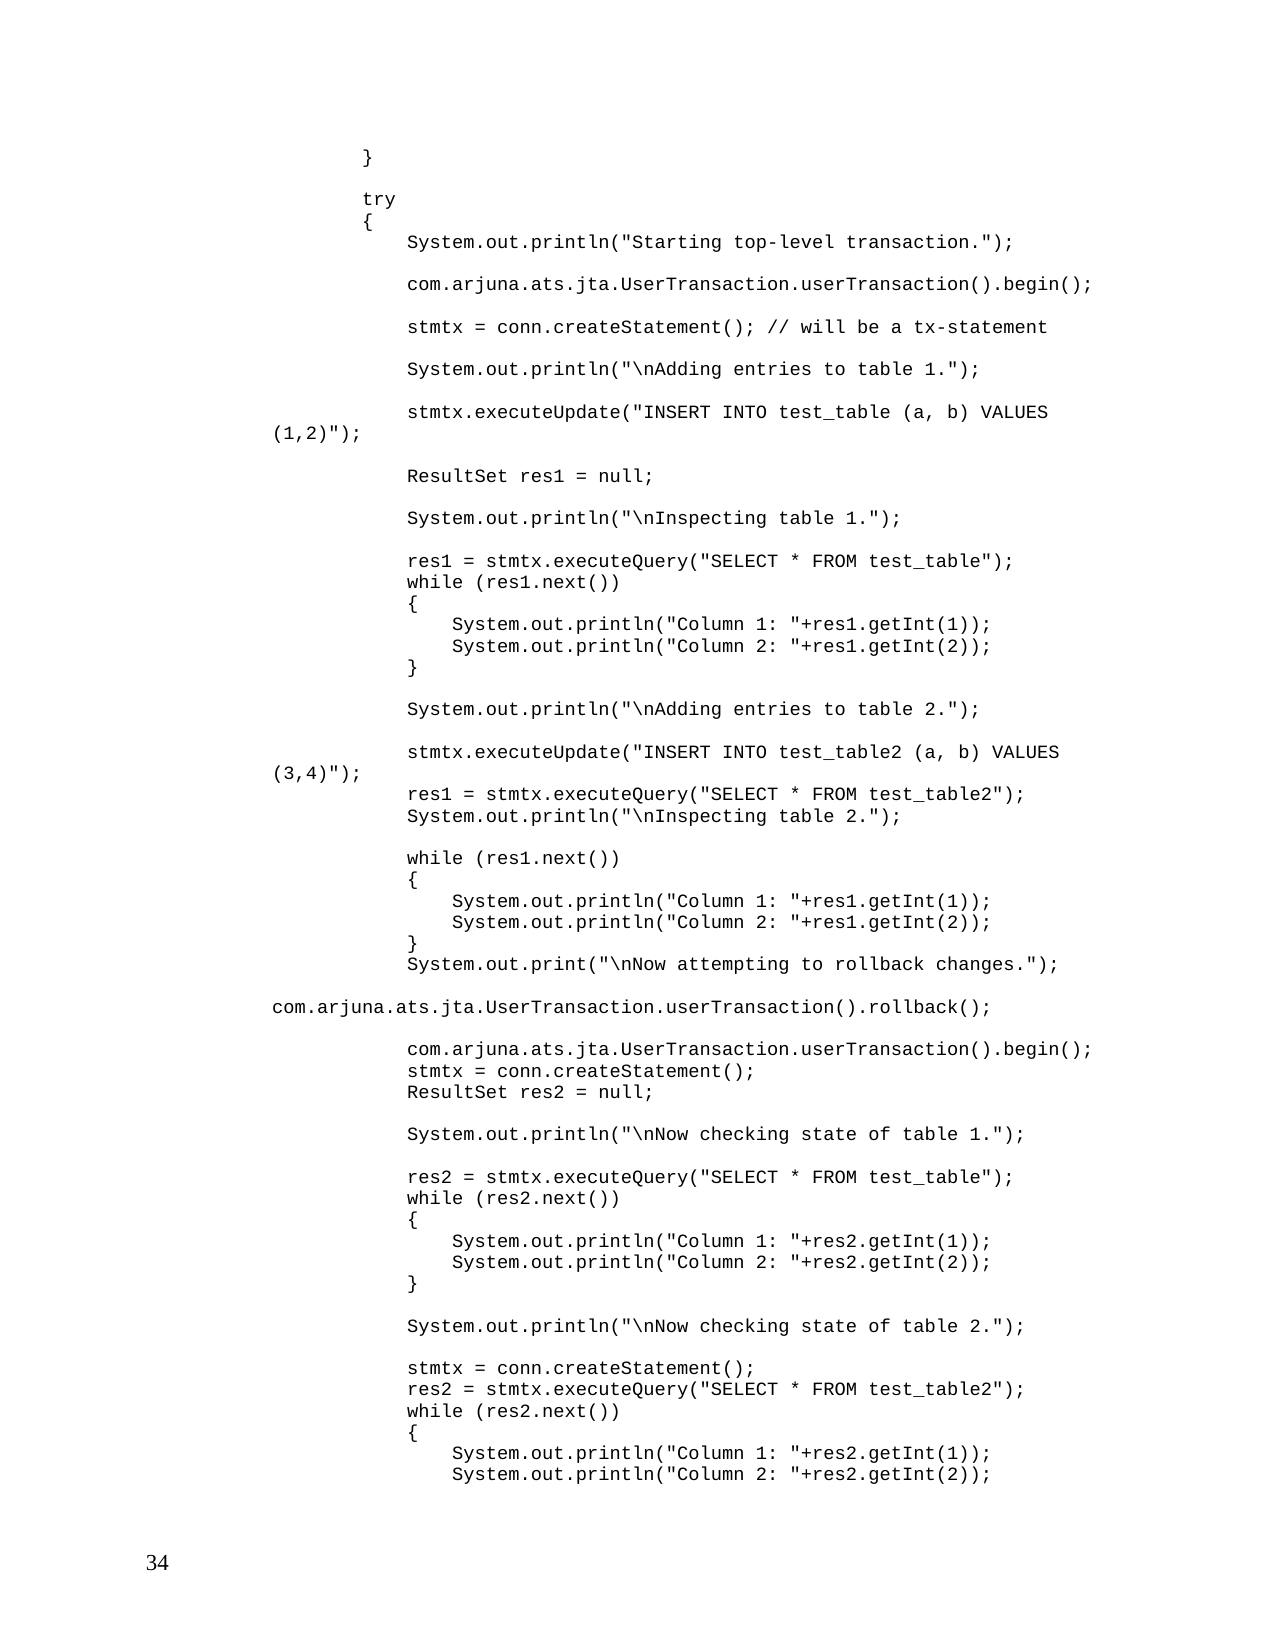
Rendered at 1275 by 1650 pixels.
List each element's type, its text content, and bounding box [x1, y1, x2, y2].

text stmtx = conn.createStatement(); ResultSet res2 = null; System.out.println("\nNow checking state of table 1."); res2 = stmtx.executeQuery("SELECT * FROM test_table"); [272, 1061, 1122, 1189]
text res2 = stmtx.executeQuery("SELECT * FROM test_table2"); [272, 1380, 1122, 1401]
text com.arjuna.ats.jta.UserTransaction.userTransaction().rollback(); com.arjuna.ats.jta.UserTransaction.userTransaction().begin(); [272, 976, 1122, 1061]
text while (res2.next()) { System.out.println("Column 1: "+res2.getInt(1)); System.out.println("Column 2: "+res2.getInt(2)); [272, 1401, 1122, 1486]
text System.out.print("\nNow attempting to rollback changes."); [272, 955, 1122, 976]
text while (res2.next()) { System.out.println("Column 1: "+res2.getInt(1)); System.out.println("Column 2: "+res2.getInt(2)); } System.out.println("\nNow checking state of table 2."); stmtx = conn.createStatement(); [272, 1189, 1122, 1380]
text } try { System.out.println("Starting top-level transaction."); com.arjuna.ats.jta.UserTransaction.userTransaction().begin(); stmtx = conn.createStatement(); // will be a tx-statement System.out.println("\nAdding entries to table 1."); stmtx.executeUpdate("INSERT INTO test_table (a, b) VALUES (1,2)"); ResultSet res1 = null; System.out.println("\nInspecting table 1."); res1 = stmtx.executeQuery("SELECT * FROM test_table"); [272, 148, 1122, 573]
text System.out.println("\nInspecting table 2."); while (res1.next()) { System.out.println("Column 1: "+res1.getInt(1)); System.out.println("Column 2: "+res1.getInt(2)); } [272, 806, 1122, 955]
text while (res1.next()) { System.out.println("Column 1: "+res1.getInt(1)); System.out.println("Column 2: "+res1.getInt(2)); } System.out.println("\nAdding entries to table 2."); stmtx.executeUpdate("INSERT INTO test_table2 (a, b) VALUES (3,4)"); res1 = stmtx.executeQuery("SELECT * FROM test_table2"); [272, 573, 1122, 806]
